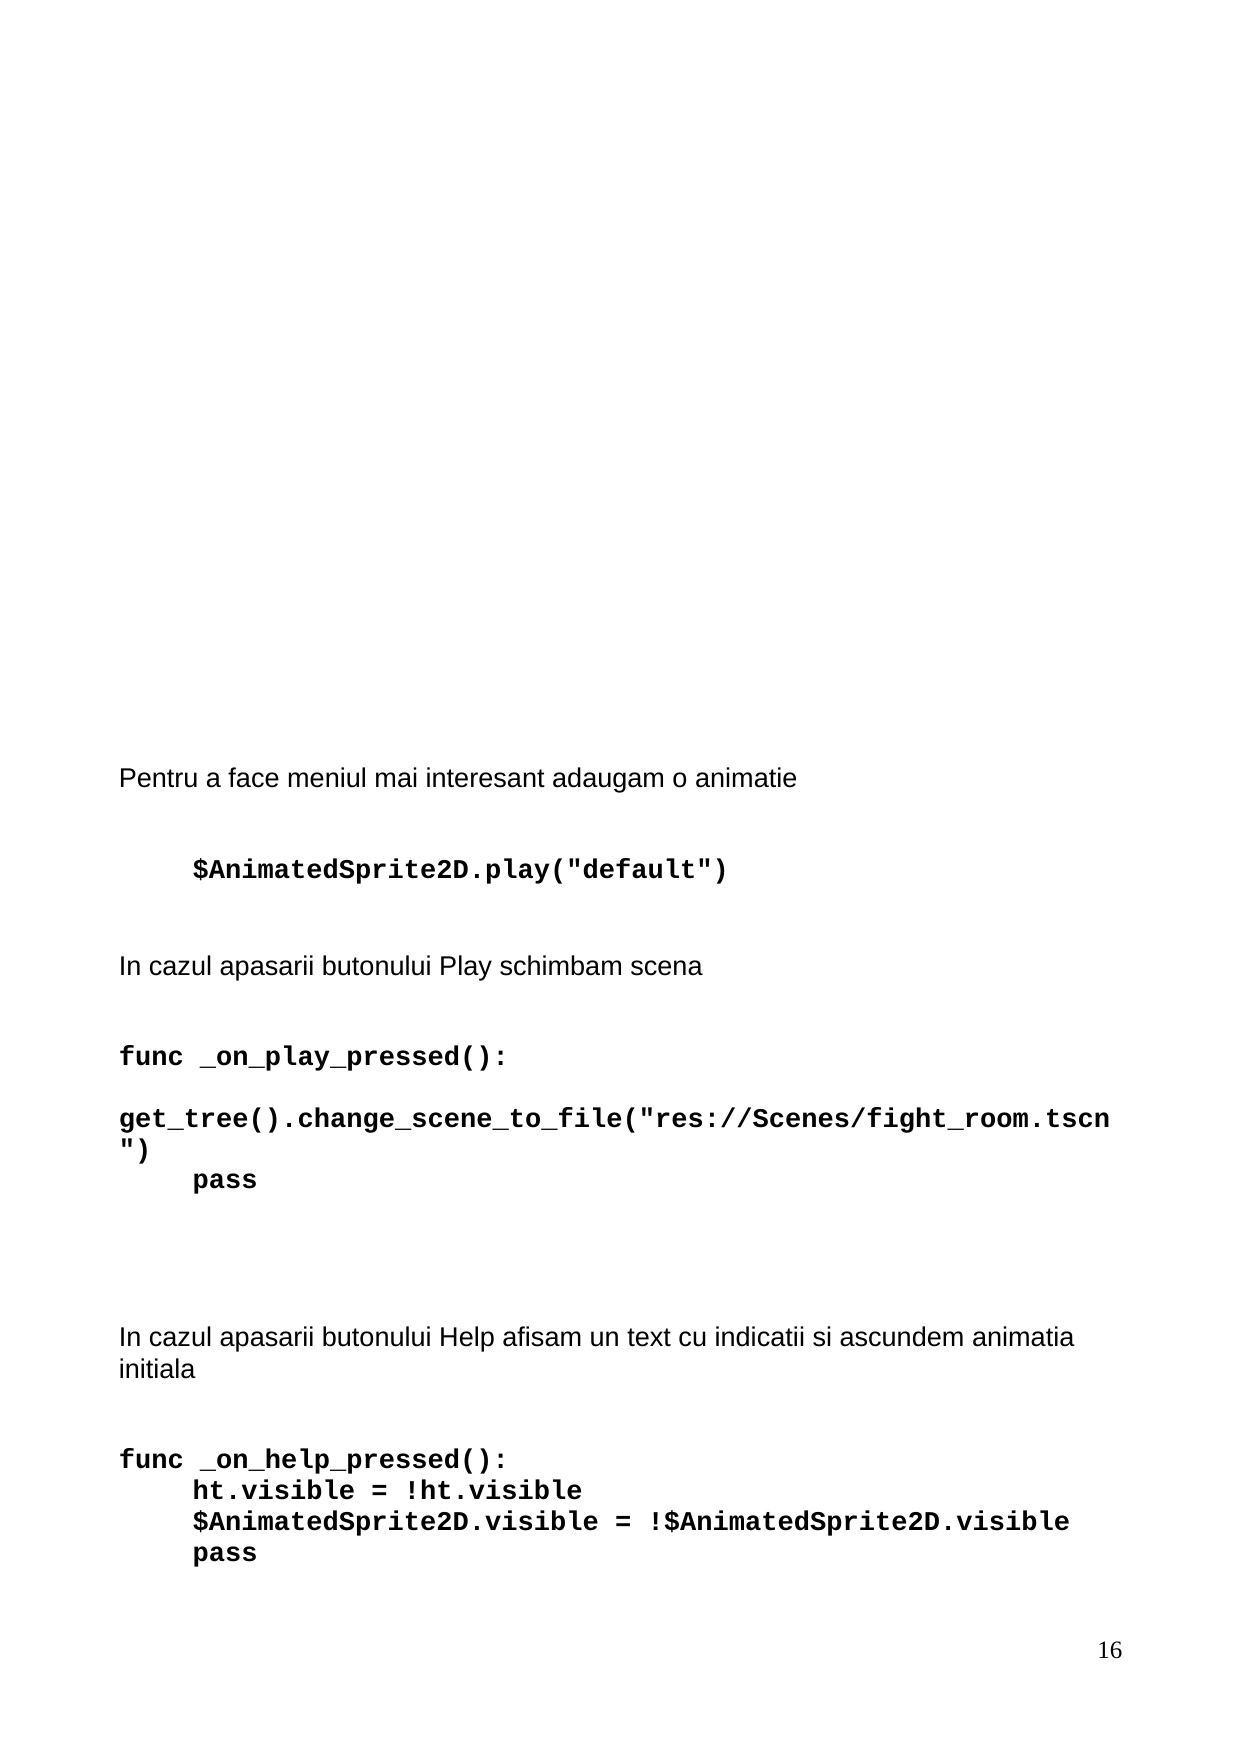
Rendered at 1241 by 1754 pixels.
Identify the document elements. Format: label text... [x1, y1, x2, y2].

text ht.visible = !ht.visible [118, 1477, 1122, 1508]
text $AnimatedSprite2D.play("default") [118, 856, 1122, 887]
text pass [118, 1166, 1122, 1197]
text get_tree().change_scene_to_file("res://Scenes/fight_room.tscn") [118, 1074, 1122, 1166]
text In cazul apasarii butonului Help afisam un text cu indicatii si ascundem animatia initiala [118, 1321, 1122, 1384]
text $AnimatedSprite2D.visible = !$AnimatedSprite2D.visible [118, 1508, 1122, 1538]
text pass [118, 1538, 1122, 1569]
text Pentru a face meniul mai interesant adaugam o animatie [118, 762, 1122, 794]
text func _on_play_pressed(): [118, 1043, 1122, 1074]
text func _on_help_pressed(): [118, 1446, 1122, 1477]
text In cazul apasarii butonului Play schimbam scena [118, 949, 1122, 981]
